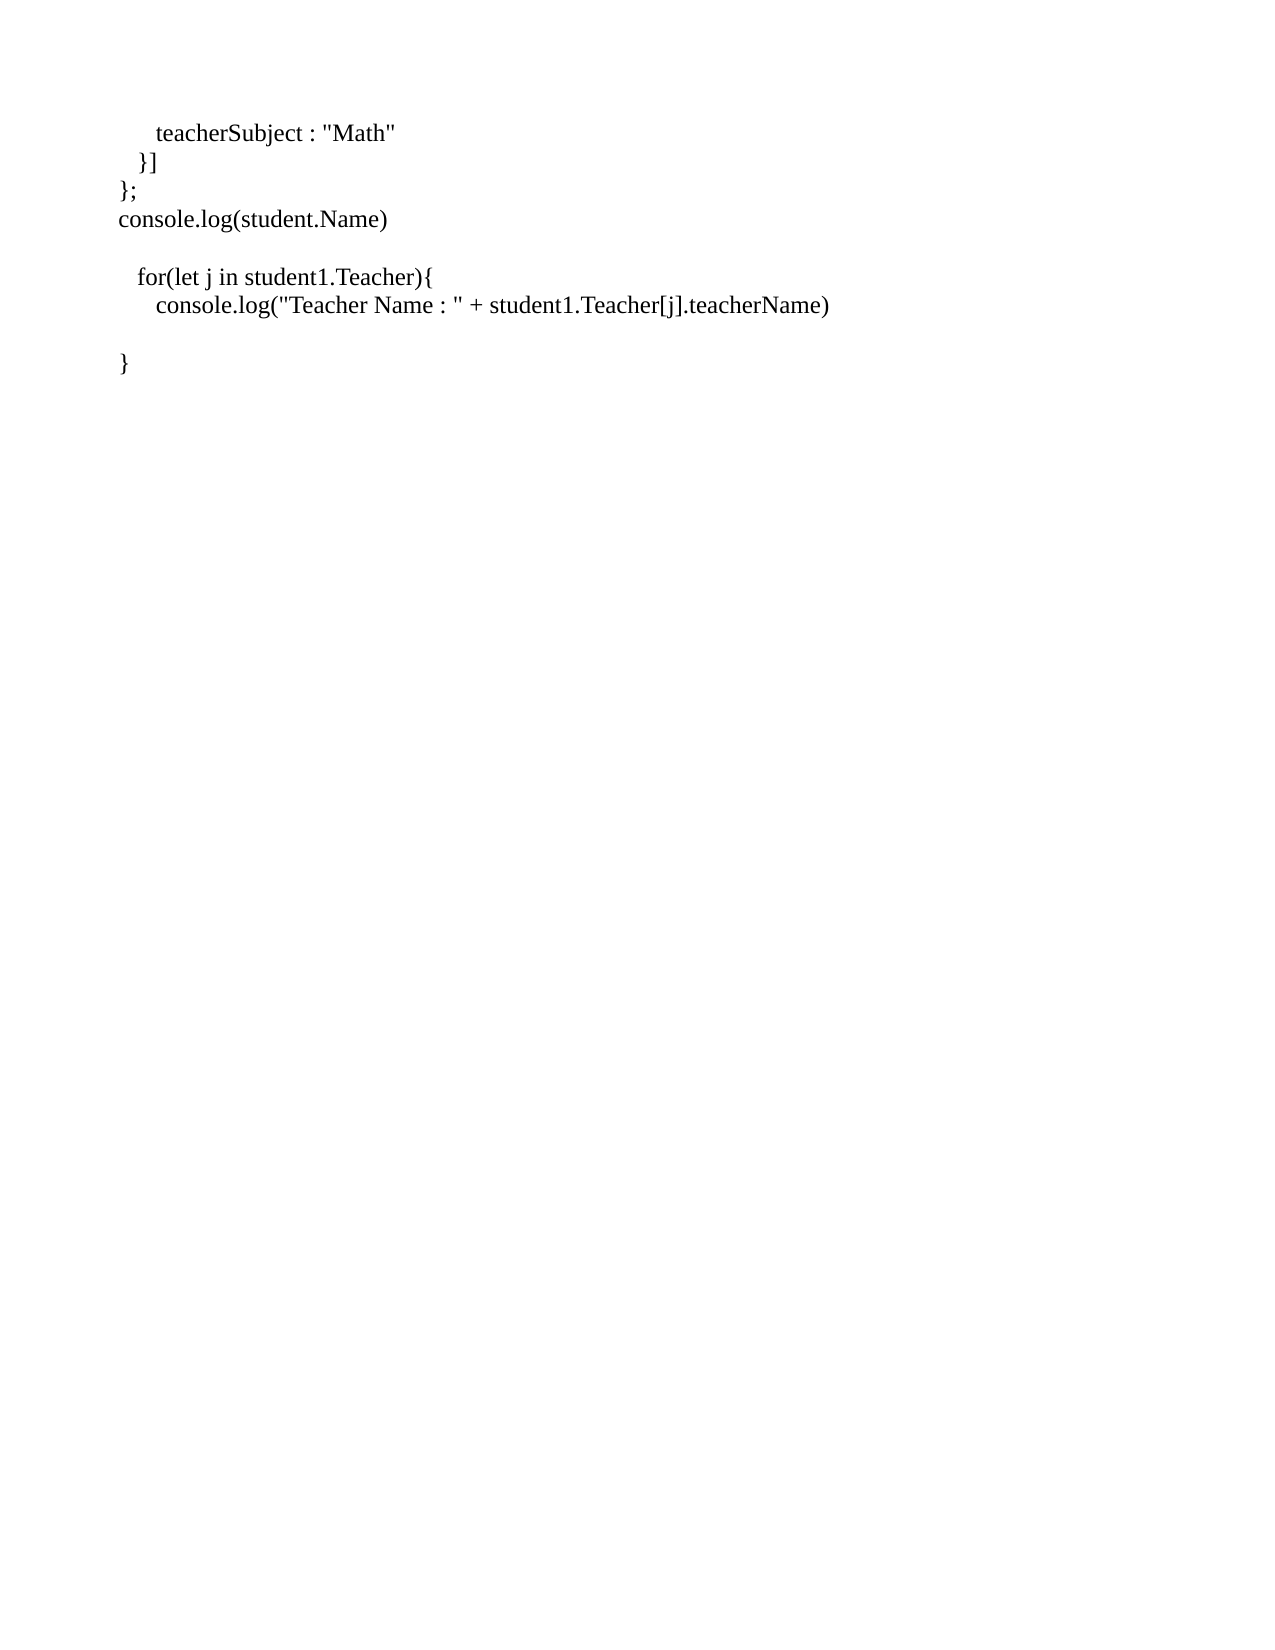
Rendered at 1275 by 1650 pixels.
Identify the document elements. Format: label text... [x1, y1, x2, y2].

text teacherSubject : "Math" [118, 118, 1157, 147]
text console.log(student.Name) [118, 204, 1157, 233]
text }; [118, 176, 1157, 204]
text } [118, 348, 1157, 377]
text }] [118, 147, 1157, 176]
text console.log("Teacher Name : " + student1.Teacher[j].teacherName) [118, 291, 1157, 319]
text for(let j in student1.Teacher){ [118, 262, 1157, 291]
